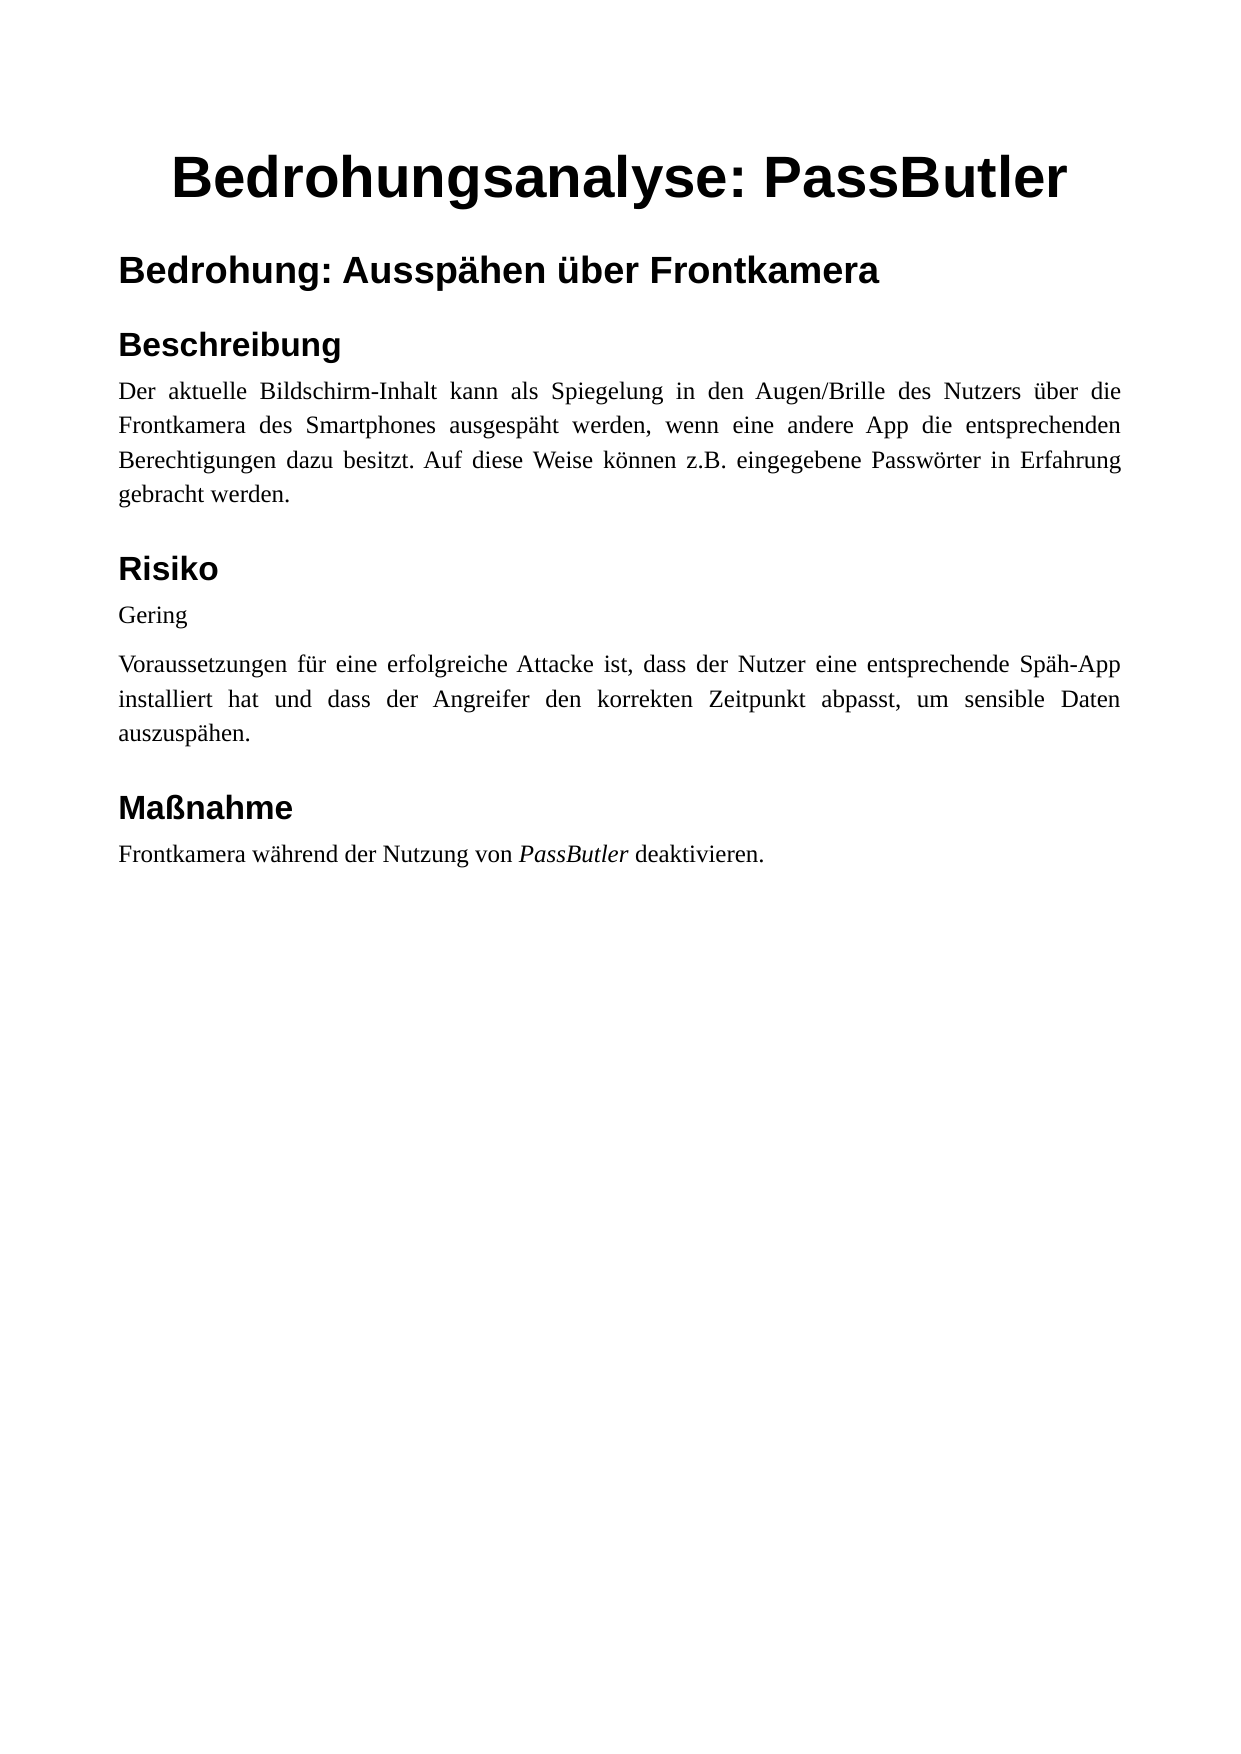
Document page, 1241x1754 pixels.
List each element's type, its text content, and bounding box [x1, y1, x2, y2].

subtitle Beschreibung [118, 325, 1122, 363]
text Der aktuelle Bildschirm-Inhalt kann als Spiegelung in den Augen/Brille des Nutzers über die Frontkamera des Smartphones ausgespäht werden, wenn eine andere App die entsprechenden Berechtigungen dazu besitzt. Auf diese Weise können z.B. eingegebene Passwörter in Erfahrung gebracht werden. [118, 376, 1122, 508]
subtitle Maßnahme [118, 788, 1122, 827]
text Voraussetzungen für eine erfolgreiche Attacke ist, dass der Nutzer eine entsprechende Späh-App installiert hat und dass der Angreifer den korrekten Zeitpunkt abpasst, um sensible Daten auszuspähen. [118, 649, 1122, 747]
subtitle Risiko [118, 549, 1122, 588]
text Frontkamera während der Nutzung von PassButler deaktivieren. [118, 839, 1122, 868]
text Gering [118, 600, 1122, 629]
title Bedrohungsanalyse: PassButler [118, 143, 1122, 210]
subtitle Bedrohung: Ausspähen über Frontkamera [118, 248, 1122, 291]
